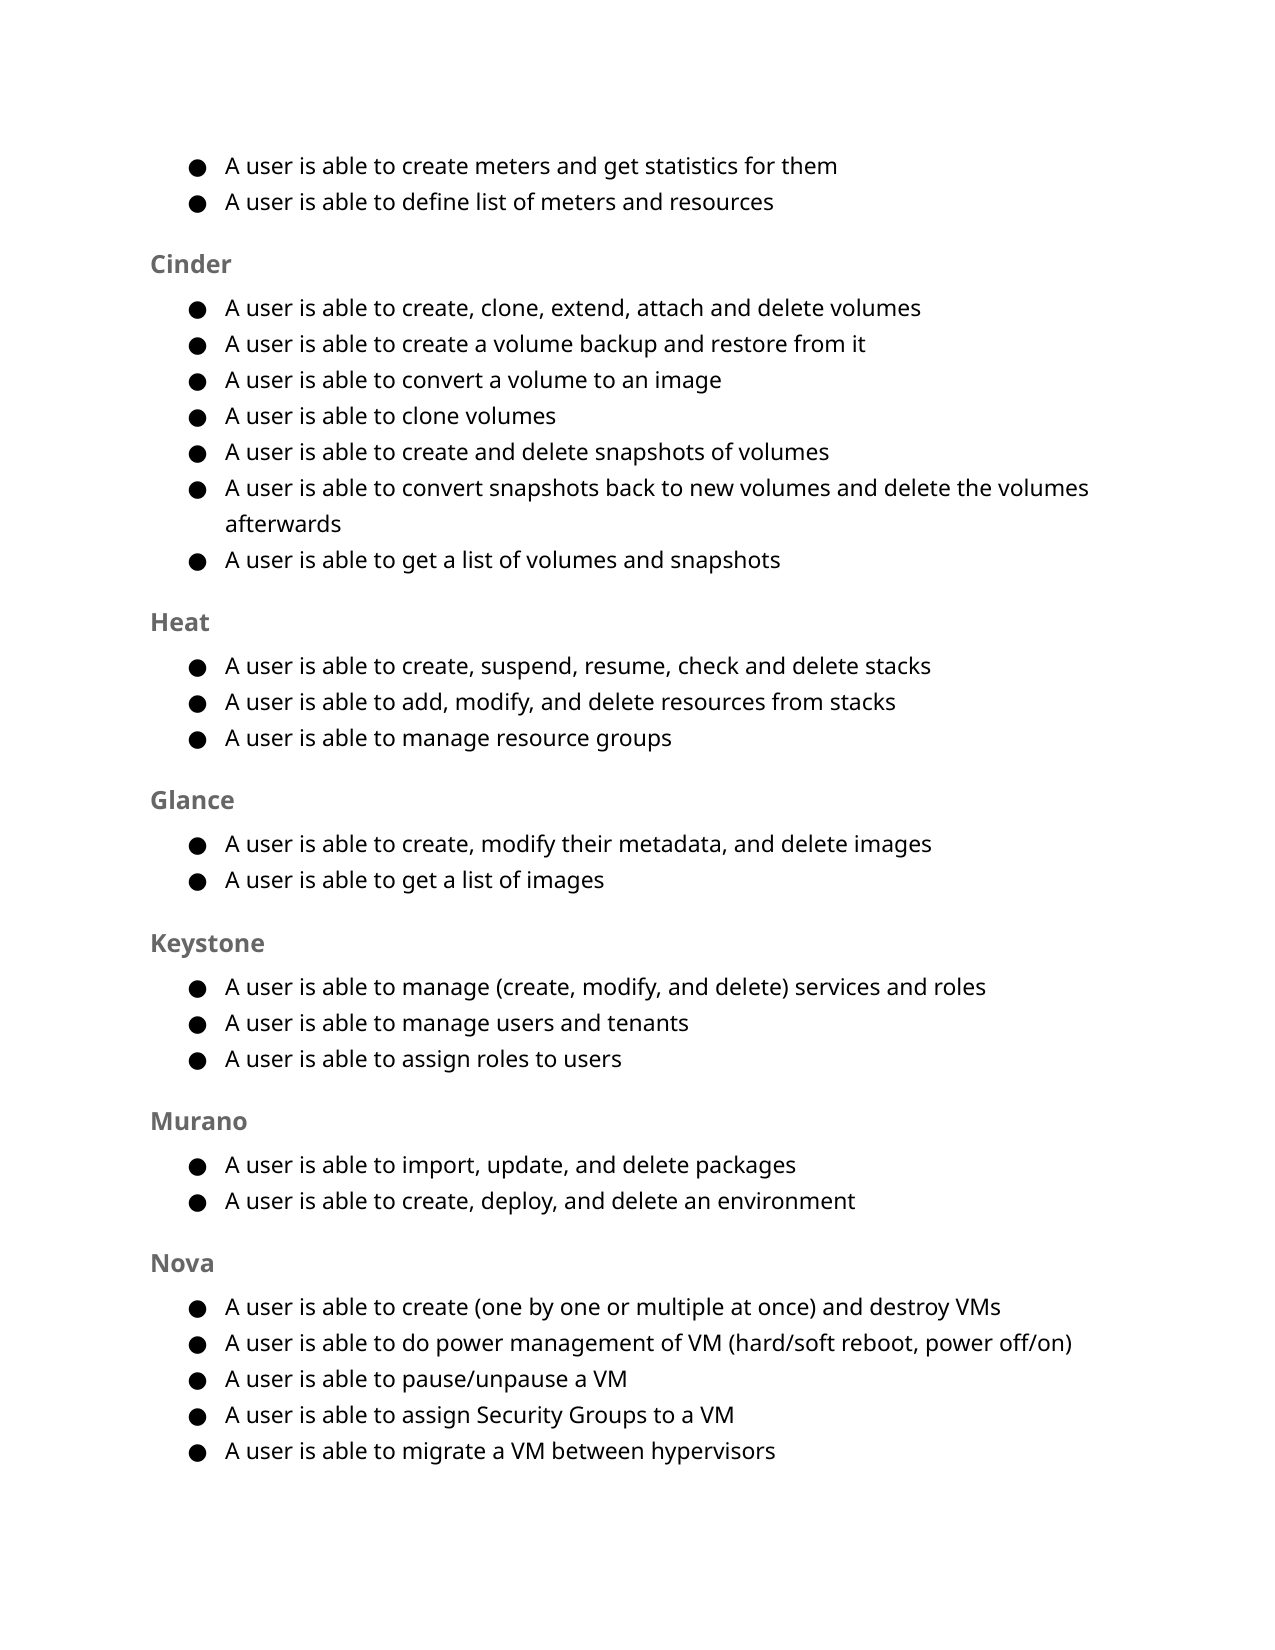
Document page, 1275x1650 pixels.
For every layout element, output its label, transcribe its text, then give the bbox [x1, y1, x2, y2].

list A user is able to clone volumes [187, 400, 1125, 431]
list A user is able to pause/unpause a VM [187, 1363, 1125, 1394]
list A user is able to add, modify, and delete resources from stacks [187, 686, 1125, 717]
list A user is able to get a list of images [187, 864, 1125, 896]
list A user is able to assign Security Groups to a VM [187, 1399, 1125, 1430]
subtitle Glance [150, 783, 1125, 817]
list A user is able to convert a volume to an image [187, 364, 1125, 395]
list A user is able to migrate a VM between hypervisors [187, 1435, 1125, 1466]
list A user is able to create, modify their metadata, and delete images [187, 828, 1125, 860]
list A user is able to assign roles to users [187, 1043, 1125, 1074]
list A user is able to create and delete snapshots of volumes [187, 436, 1125, 467]
list A user is able to convert snapshots back to new volumes and delete the volumes afterwards [187, 472, 1125, 539]
list A user is able to manage resource groups [187, 722, 1125, 753]
list A user is able to create a volume backup and restore from it [187, 328, 1125, 359]
subtitle Heat [150, 605, 1125, 639]
list A user is able to define list of meters and resources [187, 186, 1125, 217]
list A user is able to create meters and get statistics for them [187, 150, 1125, 181]
list A user is able to get a list of volumes and snapshots [187, 544, 1125, 575]
list A user is able to create, suspend, resume, check and delete stacks [187, 650, 1125, 681]
subtitle Nova [150, 1246, 1125, 1280]
list A user is able to create, clone, extend, attach and delete volumes [187, 292, 1125, 323]
list A user is able to import, update, and delete packages [187, 1149, 1125, 1180]
subtitle Cinder [150, 247, 1125, 281]
list A user is able to manage users and tenants [187, 1007, 1125, 1038]
subtitle Murano [150, 1103, 1125, 1138]
list A user is able to manage (create, modify, and delete) services and roles [187, 971, 1125, 1002]
list A user is able to create (one by one or multiple at once) and destroy VMs [187, 1291, 1125, 1322]
list A user is able to do power management of VM (hard/soft reboot, power off/on) [187, 1327, 1125, 1358]
subtitle Keystone [150, 925, 1125, 959]
list A user is able to create, deploy, and delete an environment [187, 1185, 1125, 1216]
